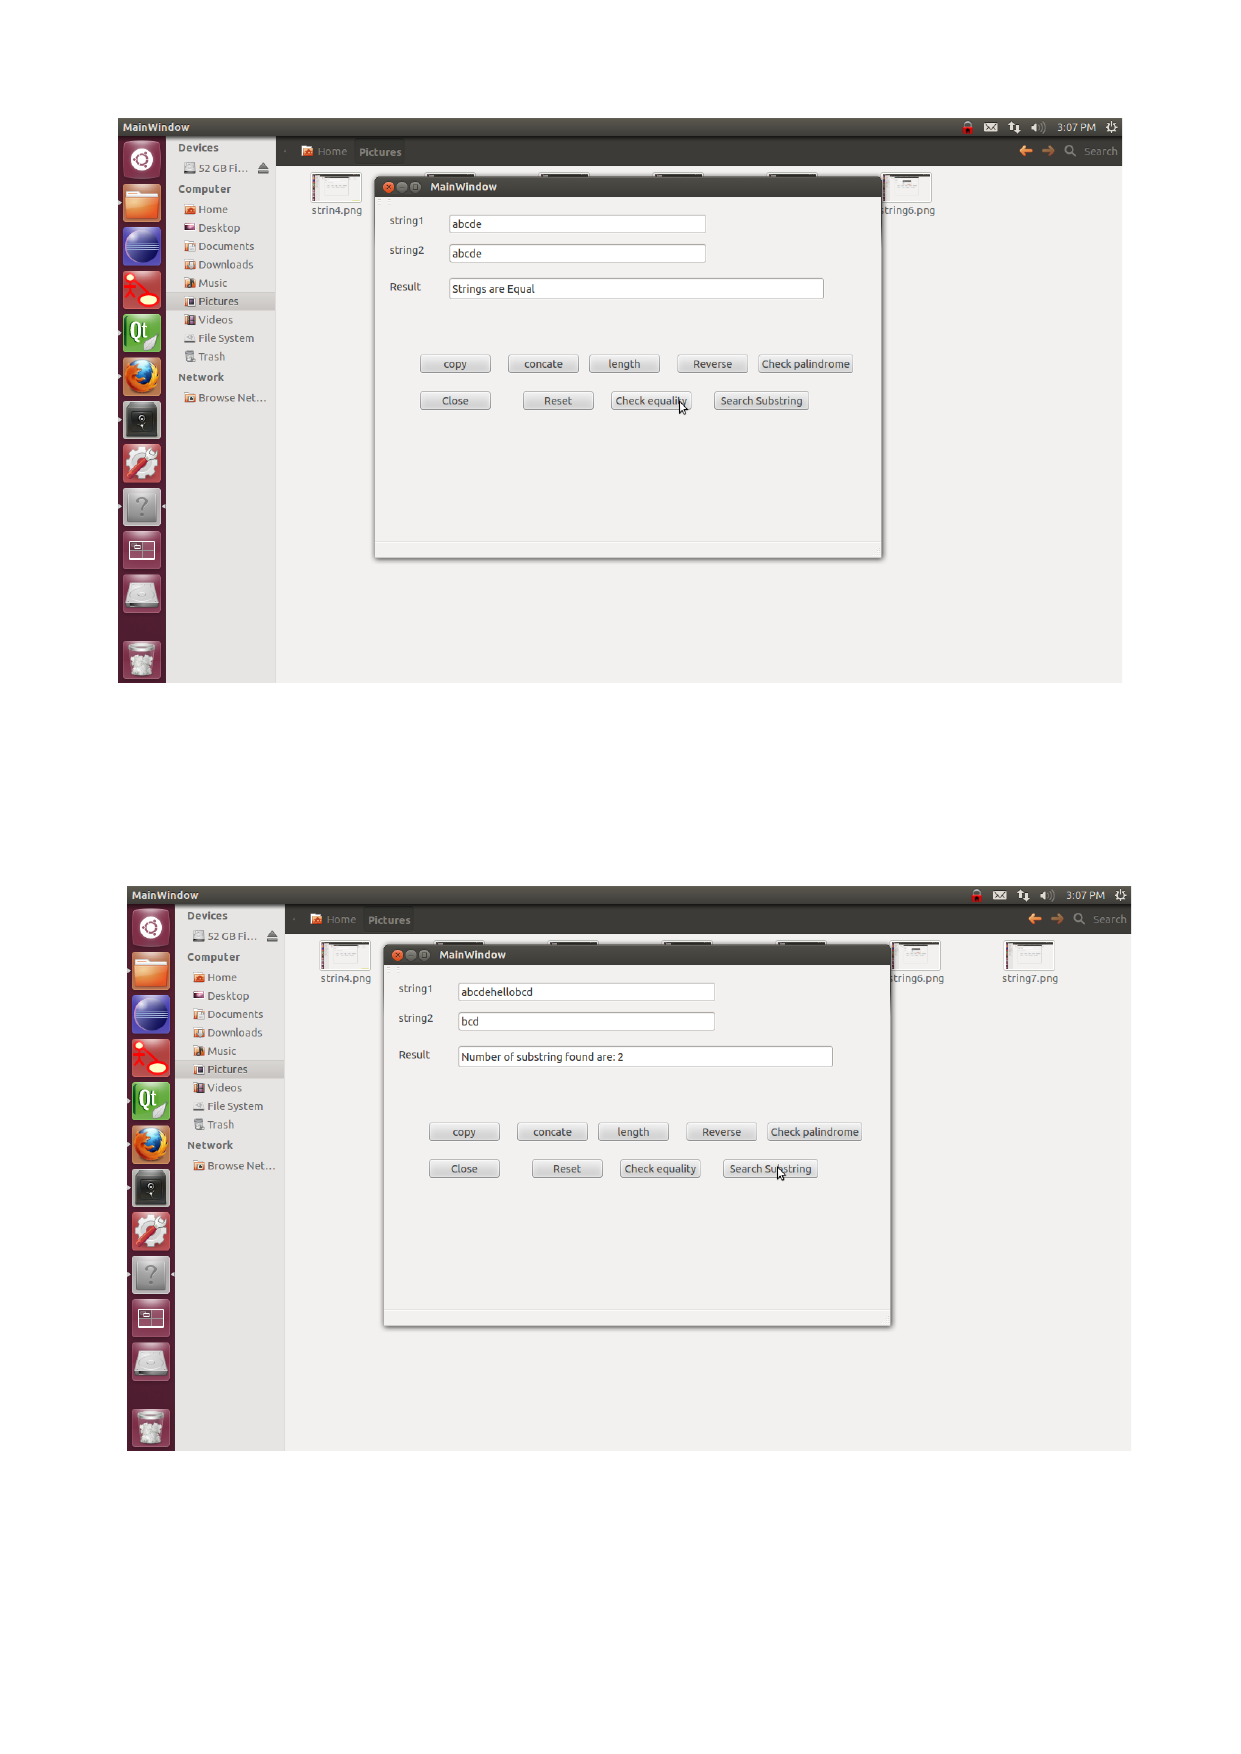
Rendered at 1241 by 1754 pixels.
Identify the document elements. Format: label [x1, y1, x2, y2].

picture [127, 886, 1132, 1451]
picture [118, 118, 1123, 683]
